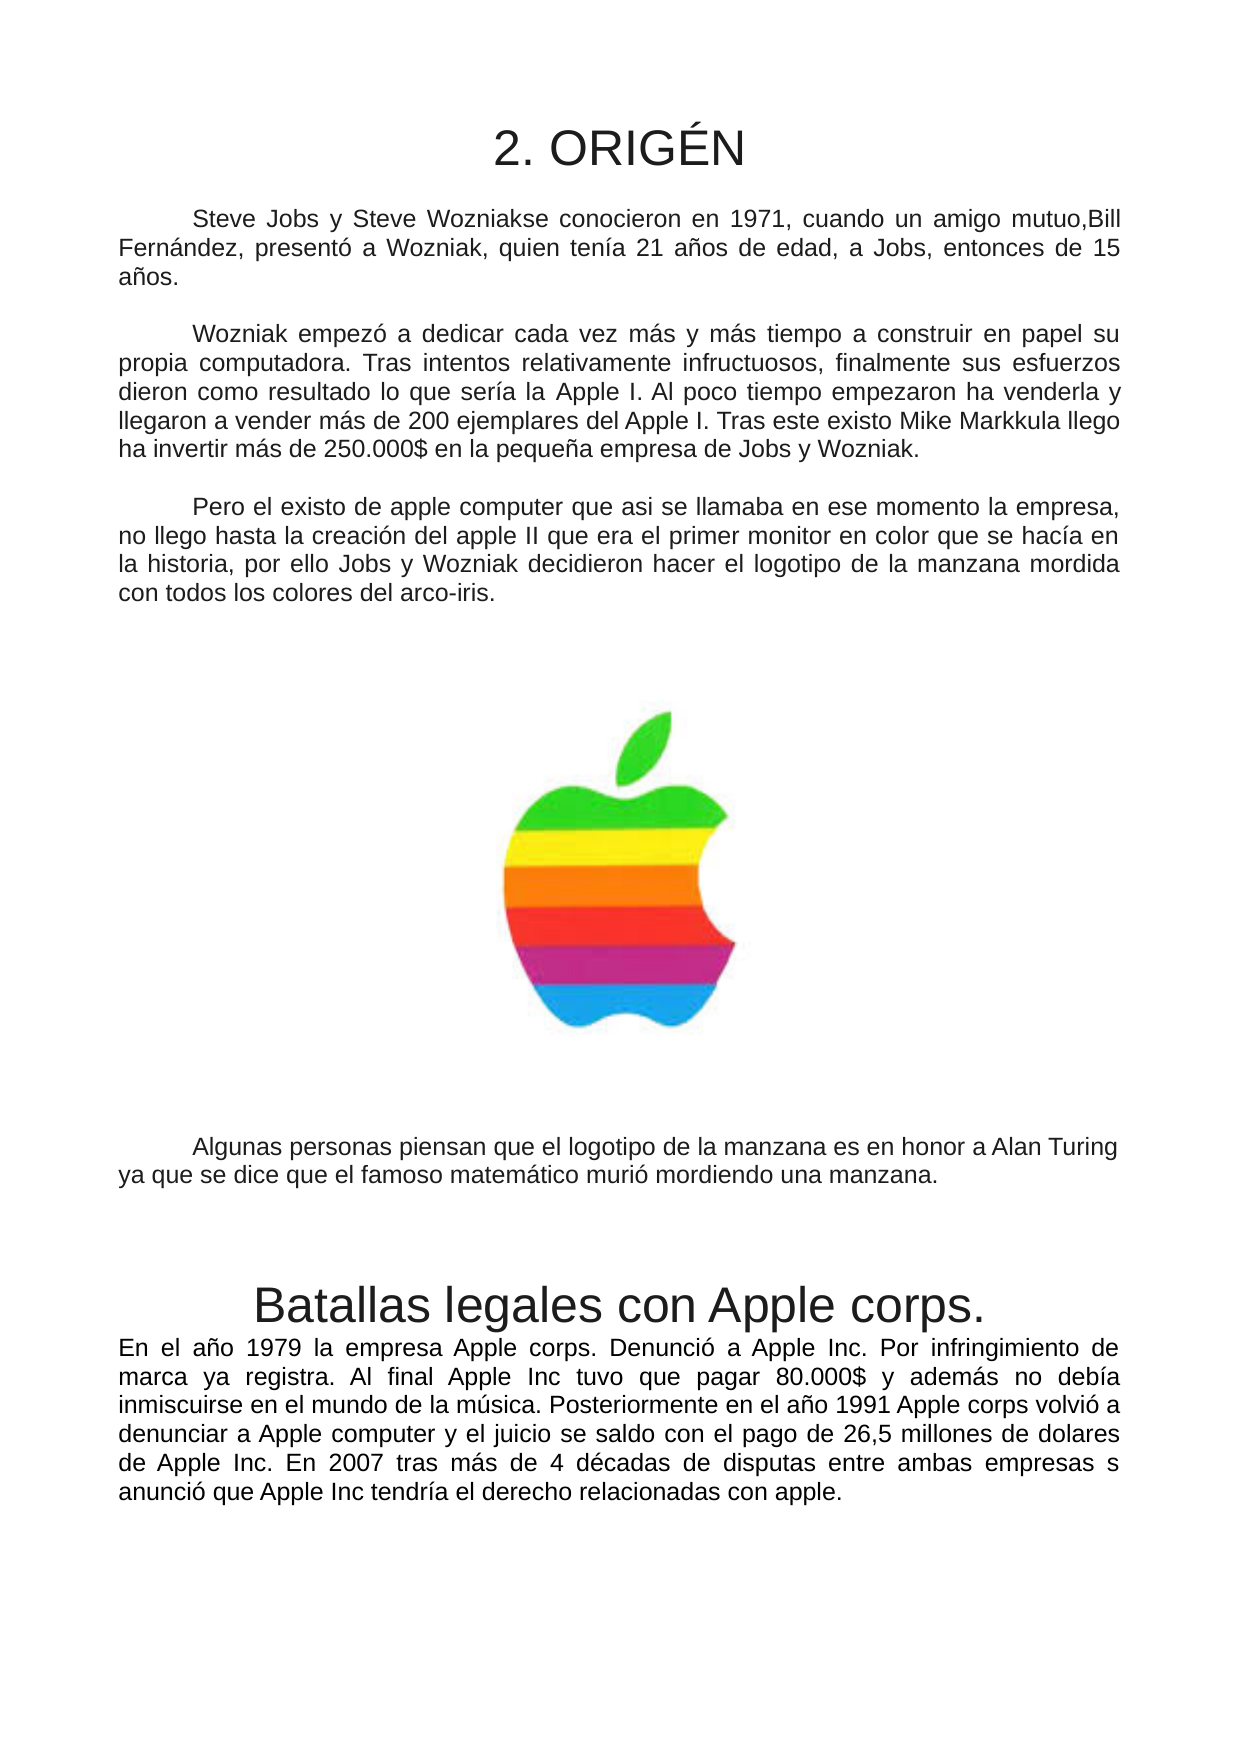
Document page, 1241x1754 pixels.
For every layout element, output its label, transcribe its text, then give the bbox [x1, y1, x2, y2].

text Pero el existo de apple computer que asi se llamaba en ese momento la empresa, no llego hasta la creación del apple II que era el primer monitor en color que se hacía en la historia, por ello Jobs y Wozniak decidieron hacer el logotipo de la manzana mordida con todos los colores del arco-iris. [118, 492, 1122, 607]
text Batallas legales con Apple corps. [118, 1276, 1122, 1333]
text Wozniak empezó a dedicar cada vez más y más tiempo a construir en papel su propia computadora. Tras intentos relativamente infructuosos, finalmente sus esfuerzos dieron como resultado lo que sería la Apple I. Al poco tiempo empezaron ha venderla y llegaron a vender más de 200 ejemplares del Apple I. Tras este existo Mike Markkula llego ha invertir más de 250.000$ en la pequeña empresa de Jobs y Wozniak. [118, 319, 1122, 463]
picture [338, 664, 902, 1075]
text 2. ORIGÉN [118, 118, 1122, 176]
text Steve Jobs y Steve Wozniakse conocieron en 1971, cuando un amigo mutuo,Bill Fernández, presentó a Wozniak, quien tenía 21 años de edad, a Jobs, entonces de 15 años. [118, 204, 1122, 291]
text ya que se dice que el famoso matemático murió mordiendo una manzana. [118, 1161, 1122, 1189]
text En el año 1979 la empresa Apple corps. Denunció a Apple Inc. Por infringimiento de marca ya registra. Al final Apple Inc tuvo que pagar 80.000$ y además no debía inmiscuirse en el mundo de la música. Posteriormente en el año 1991 Apple corps volvió a denunciar a Apple computer y el juicio se saldo con el pago de 26,5 millones de dolares de Apple Inc. En 2007 tras más de 4 décadas de disputas entre ambas empresas s anunció que Apple Inc tendría el derecho relacionadas con apple. [118, 1333, 1122, 1506]
text Algunas personas piensan que el logotipo de la manzana es en honor a Alan Turing [118, 1132, 1122, 1161]
